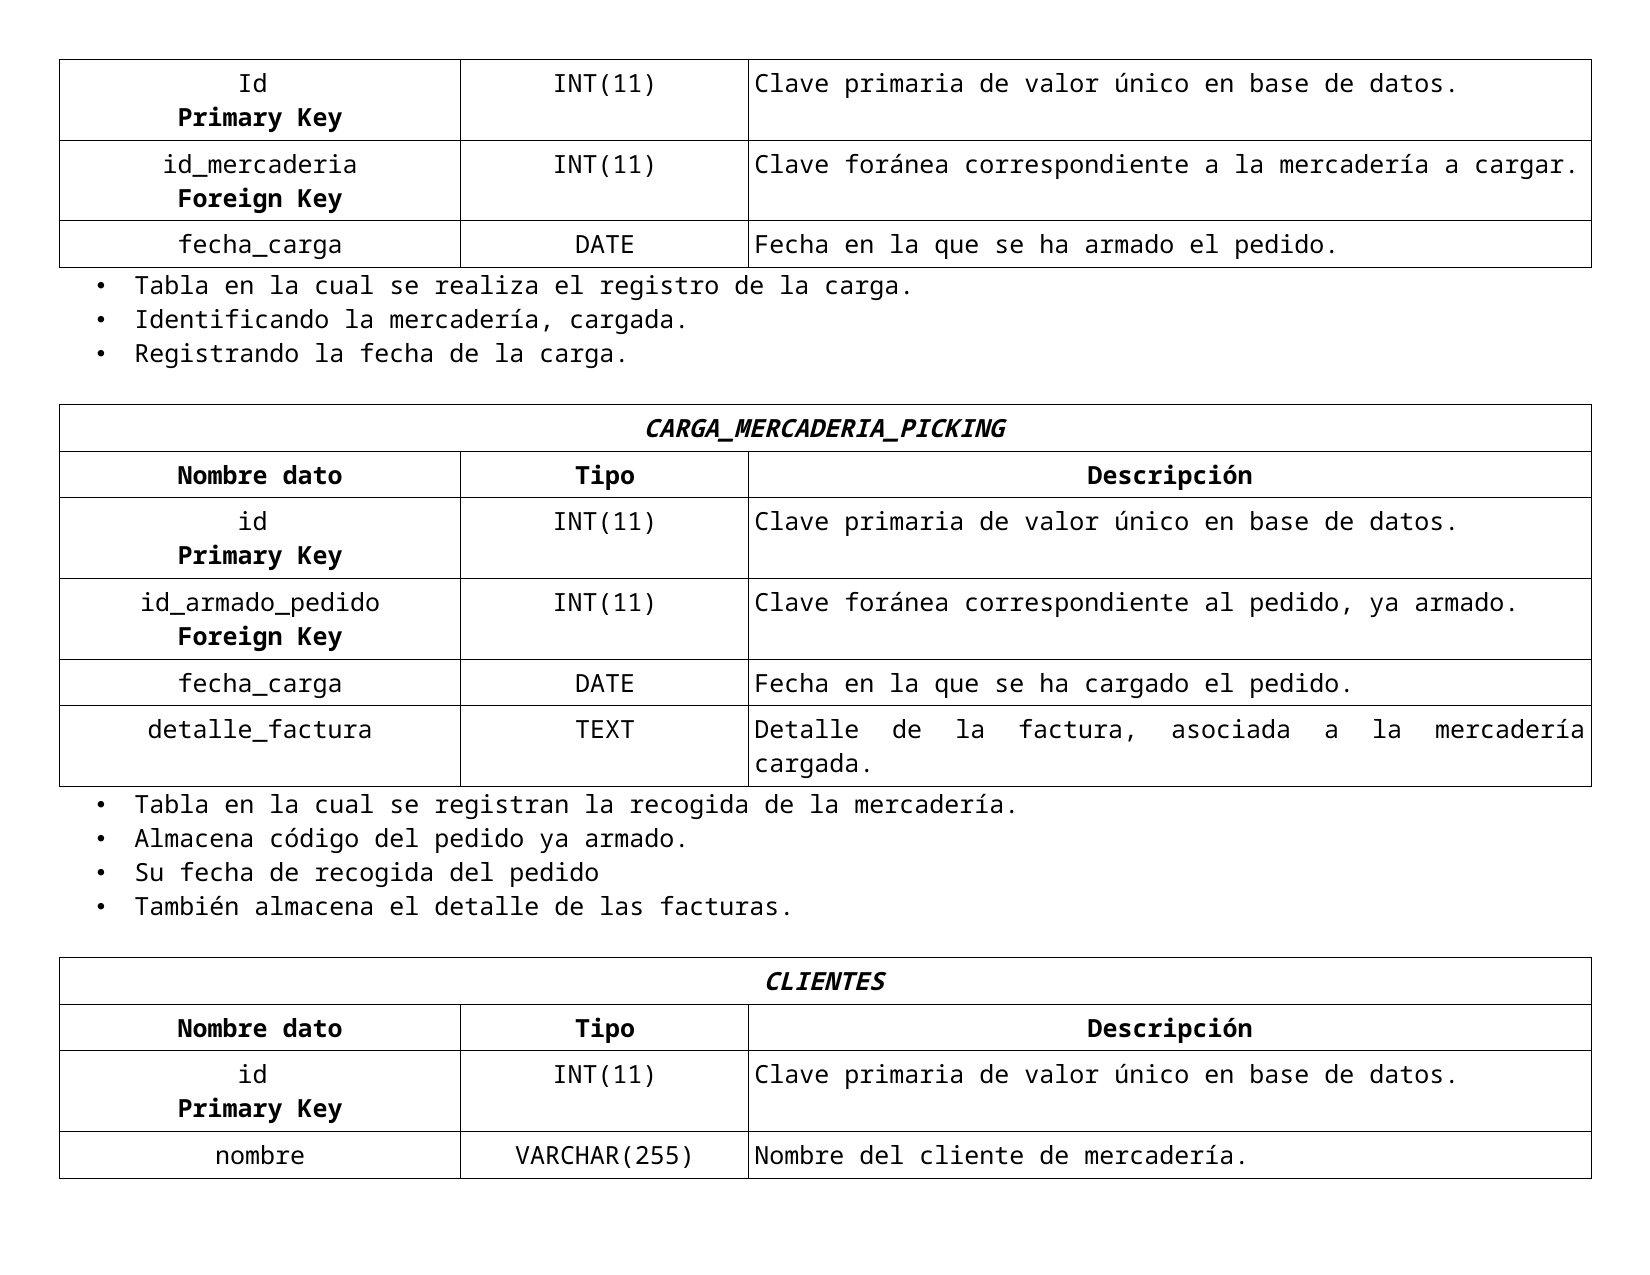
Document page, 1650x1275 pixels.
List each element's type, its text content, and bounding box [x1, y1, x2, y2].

table_cell Clave primaria de valor único en base de datos. [749, 498, 1591, 578]
table_cell fecha_carga [60, 660, 460, 705]
table_cell Clave primaria de valor único en base de datos. [749, 60, 1591, 140]
table_cell fecha_carga [60, 221, 460, 267]
table_cell VARCHAR(255) [461, 1132, 748, 1177]
table_cell Detalle de la factura, asociada a la mercadería cargada. [749, 706, 1591, 786]
table_cell DATE [461, 660, 748, 705]
table_cell Id Primary Key [60, 60, 460, 140]
list Almacena código del pedido ya armado. [97, 821, 1591, 855]
list Tabla en la cual se registran la recogida de la mercadería. [97, 787, 1591, 821]
table_cell Clave foránea correspondiente a la mercadería a cargar. [749, 141, 1591, 220]
table_cell Tipo [461, 452, 748, 497]
list Su fecha de recogida del pedido [97, 855, 1591, 889]
table_cell Nombre del cliente de mercadería. [749, 1132, 1591, 1177]
table_cell Nombre dato [60, 1005, 460, 1050]
table_cell Descripción [749, 1005, 1591, 1050]
list También almacena el detalle de las facturas. [97, 889, 1591, 923]
table_cell id Primary Key [60, 1051, 460, 1131]
list Tabla en la cual se realiza el registro de la carga. [97, 268, 1591, 302]
table_cell nombre [60, 1132, 460, 1177]
table_cell INT(11) [461, 60, 748, 140]
table_cell Descripción [749, 452, 1591, 497]
table_cell INT(11) [461, 1051, 748, 1131]
table_cell Fecha en la que se ha armado el pedido. [749, 221, 1591, 267]
table_cell Clave foránea correspondiente al pedido, ya armado. [749, 579, 1591, 658]
table_header CARGA_MERCADERIA_PICKING [60, 405, 1591, 451]
table_cell Tipo [461, 1005, 748, 1050]
list Identificando la mercadería, cargada. [97, 302, 1591, 336]
table_cell id_mercaderia Foreign Key [60, 141, 460, 220]
table_cell INT(11) [461, 579, 748, 658]
table_cell INT(11) [461, 141, 748, 220]
table_cell Nombre dato [60, 452, 460, 497]
table_cell id_armado_pedido Foreign Key [60, 579, 460, 658]
table_cell id Primary Key [60, 498, 460, 578]
table_cell Fecha en la que se ha cargado el pedido. [749, 660, 1591, 705]
table_cell DATE [461, 221, 748, 267]
list Registrando la fecha de la carga. [97, 336, 1591, 370]
table_cell TEXT [461, 706, 748, 786]
table_cell Clave primaria de valor único en base de datos. [749, 1051, 1591, 1131]
table_cell detalle_factura [60, 706, 460, 786]
table_header CLIENTES [60, 958, 1591, 1004]
table_cell INT(11) [461, 498, 748, 578]
